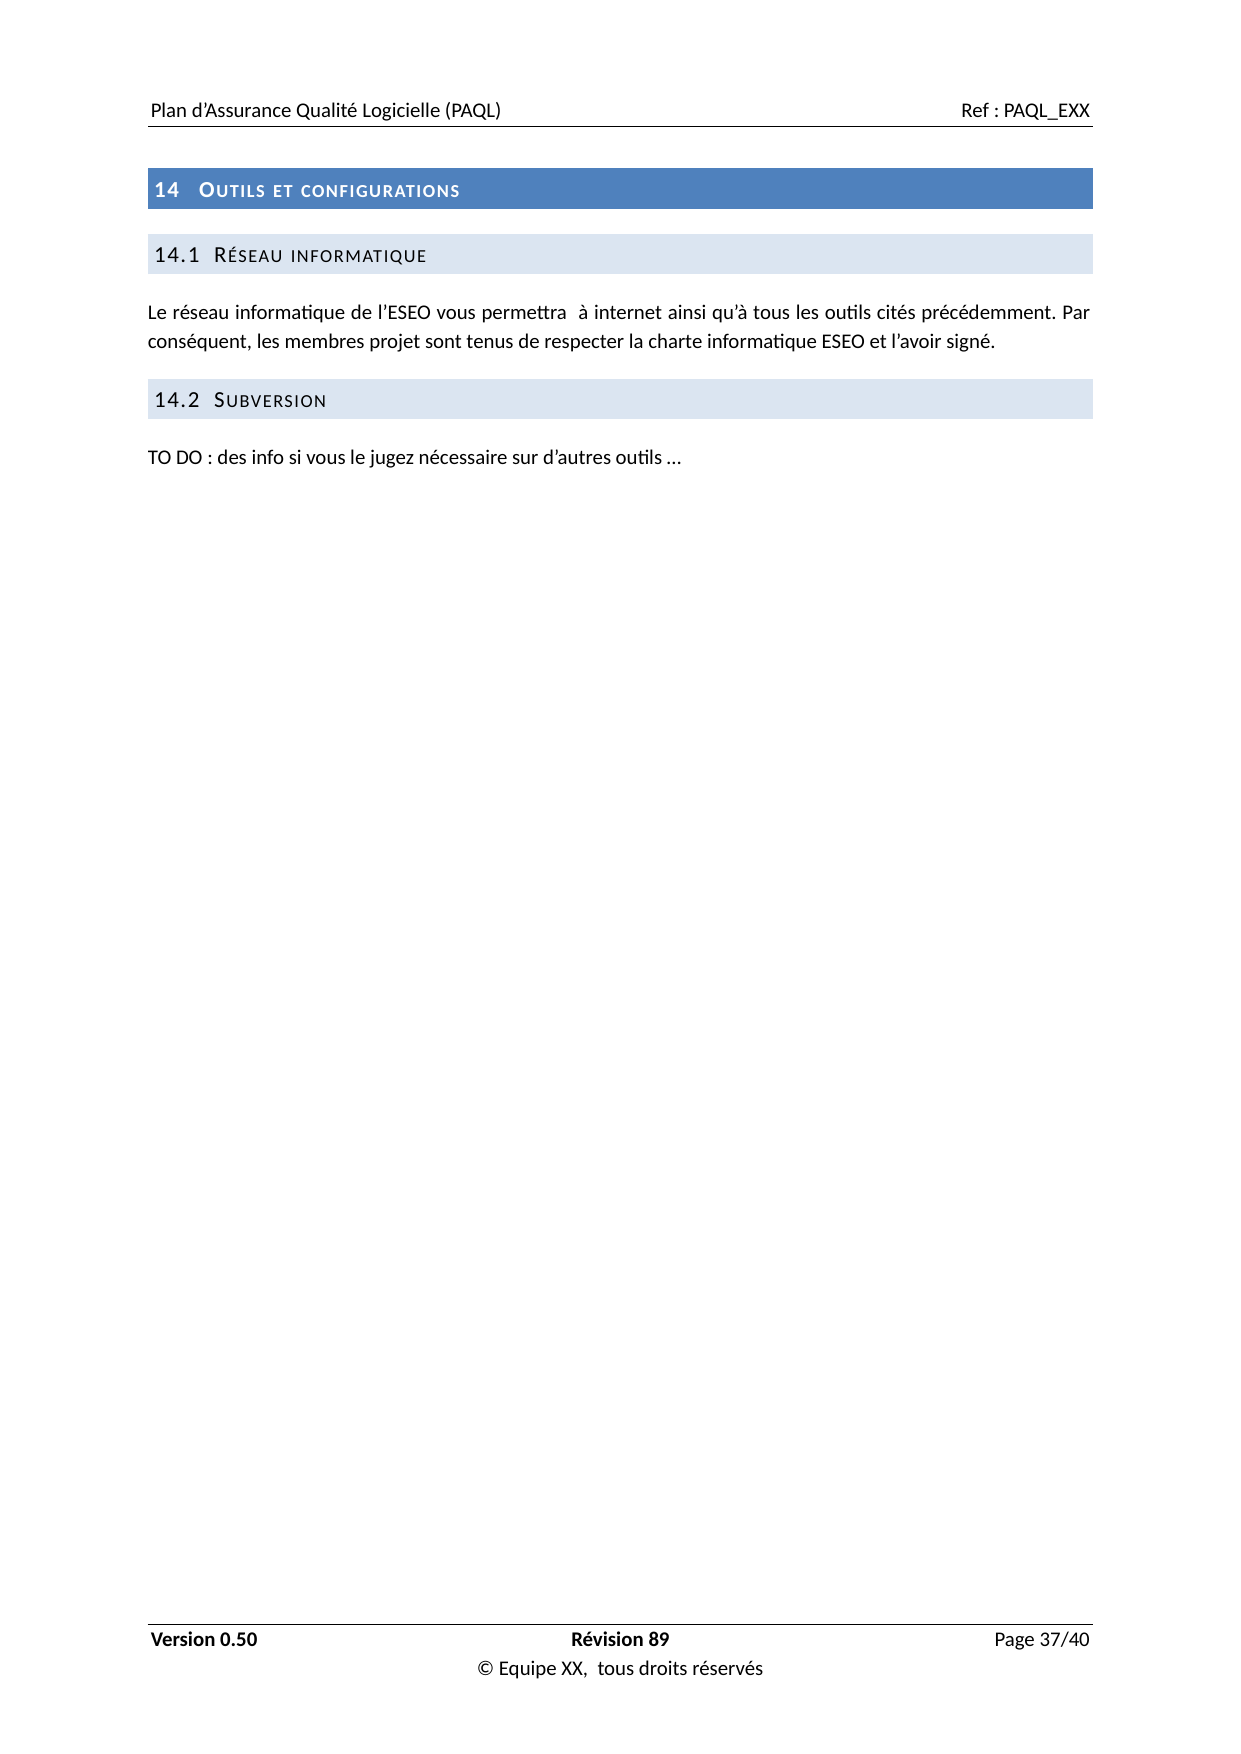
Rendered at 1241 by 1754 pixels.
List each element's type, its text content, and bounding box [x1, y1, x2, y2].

subtitle Outils et configurations [154, 175, 1086, 203]
subtitle Subversion [154, 385, 1086, 413]
text Le réseau informatique de l’ESEO vous permettra à internet ainsi qu’à tous les outils cités précédemment. Par conséquent, les membres projet sont tenus de respecter la charte informatique ESEO et l’avoir signé. [148, 299, 1093, 354]
text TO DO : des info si vous le jugez nécessaire sur d’autres outils … [148, 444, 1093, 469]
subtitle Réseau informatique [154, 240, 1086, 268]
